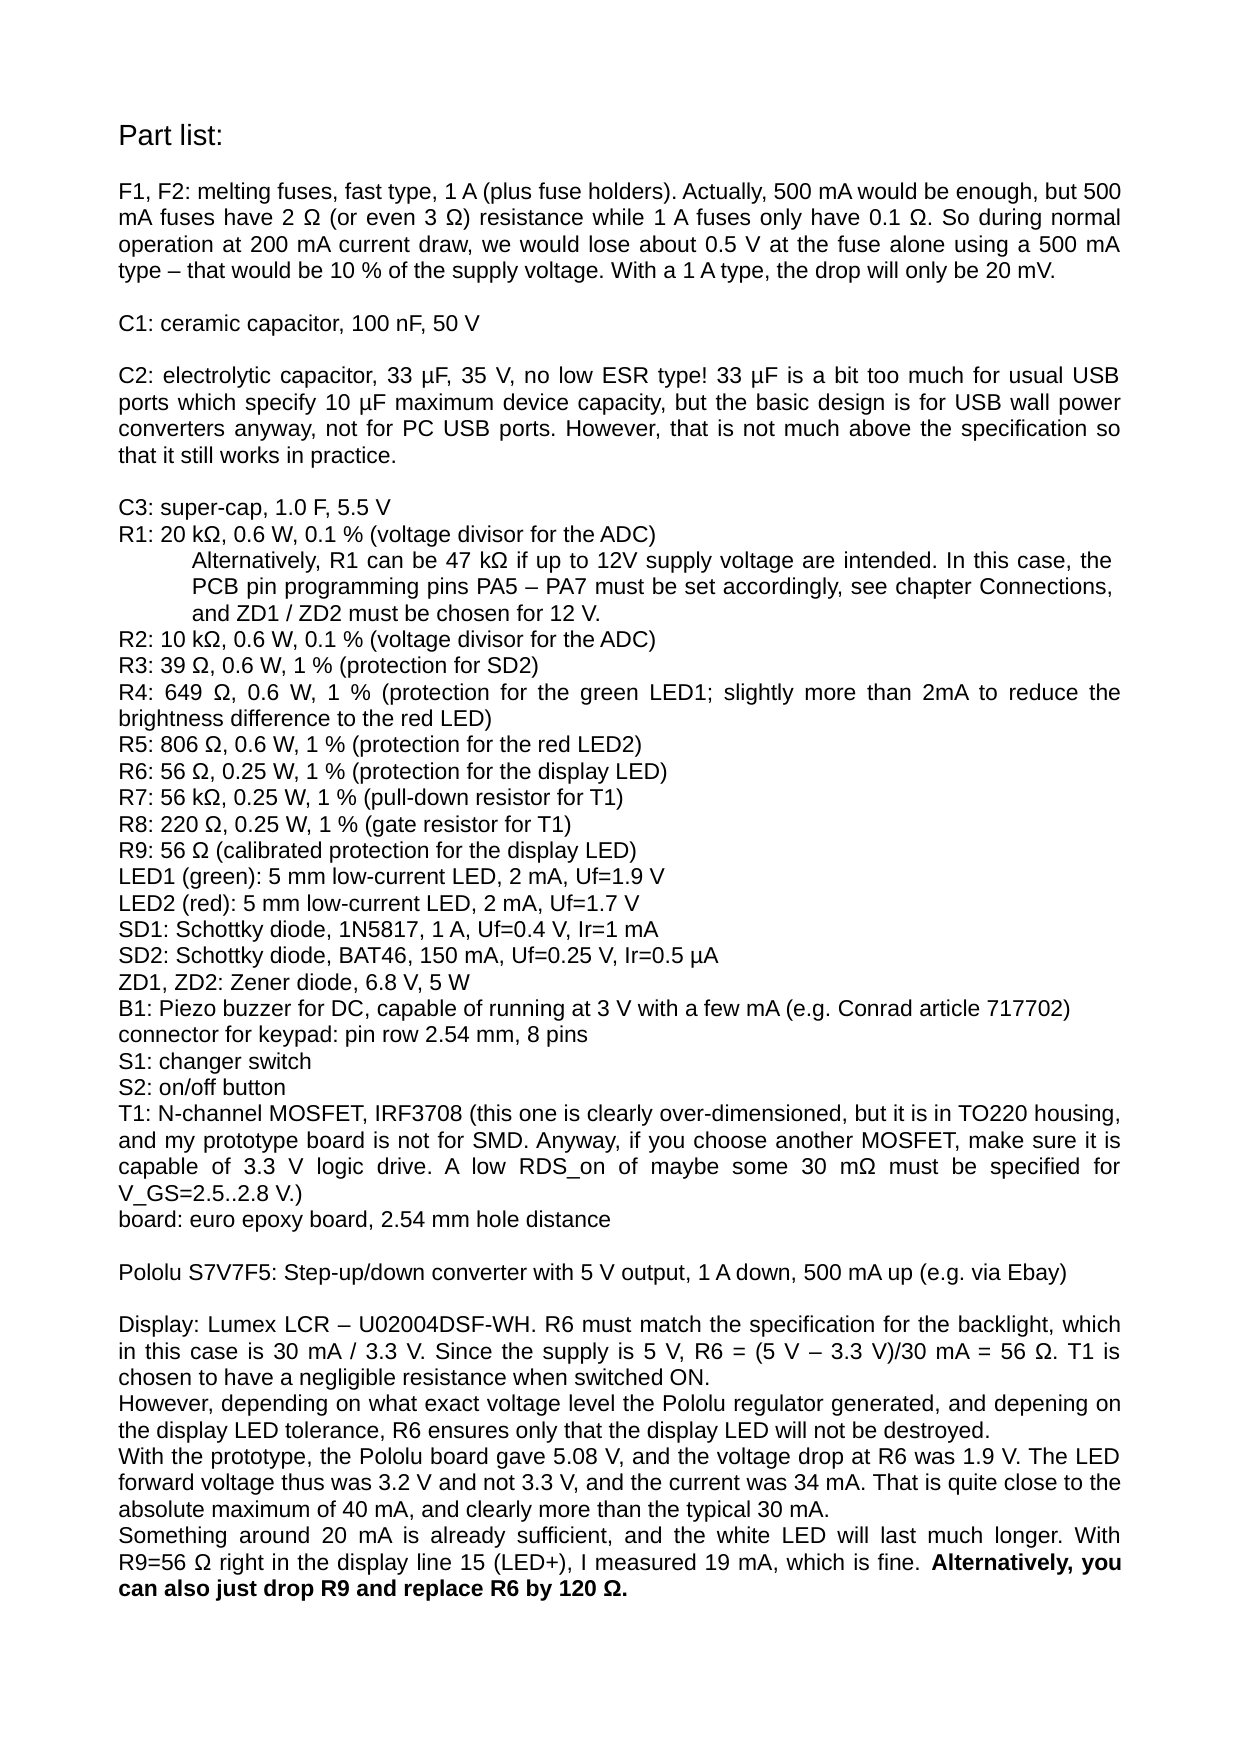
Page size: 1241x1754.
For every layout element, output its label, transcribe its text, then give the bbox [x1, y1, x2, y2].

text ZD1, ZD2: Zener diode, 6.8 V, 5 W [118, 969, 1122, 995]
text R9: 56 Ω (calibrated protection for the display LED) [118, 837, 1122, 863]
text S1: changer switch [118, 1048, 1122, 1074]
text Display: Lumex LCR – U02004DSF-WH. R6 must match the specification for the backlight, which in this case is 30 mA / 3.3 V. Since the supply is 5 V, R6 = (5 V – 3.3 V)/30 mA = 56 Ω. T1 is chosen to have a negligible resistance when switched ON. [118, 1311, 1122, 1390]
text Pololu S7V7F5: Step-up/down converter with 5 V output, 1 A down, 500 mA up (e.g. via Ebay) [118, 1258, 1122, 1285]
text C2: electrolytic capacitor, 33 µF, 35 V, no low ESR type! 33 µF is a bit too much for usual USB ports which specify 10 µF maximum device capacity, but the basic design is for USB wall power converters anyway, not for PC USB ports. However, that is not much above the specification so that it still works in practice. [118, 362, 1122, 468]
text R6: 56 Ω, 0.25 W, 1 % (protection for the display LED) [118, 758, 1122, 784]
text R3: 39 Ω, 0.6 W, 1 % (protection for SD2) [118, 652, 1122, 679]
text LED2 (red): 5 mm low-current LED, 2 mA, Uf=1.7 V [118, 889, 1122, 916]
text R1: 20 kΩ, 0.6 W, 0.1 % (voltage divisor for the ADC) [118, 521, 1122, 547]
text F1, F2: melting fuses, fast type, 1 A (plus fuse holders). Actually, 500 mA would be enough, but 500 mA fuses have 2 Ω (or even 3 Ω) resistance while 1 A fuses only have 0.1 Ω. So during normal operation at 200 mA current draw, we would lose about 0.5 V at the fuse alone using a 500 mA type – that would be 10 % of the supply voltage. With a 1 A type, the drop will only be 20 mV. [118, 178, 1122, 283]
text Alternatively, R1 can be 47 kΩ if up to 12V supply voltage are intended. In this case, the PCB pin programming pins PA5 – PA7 must be set accordingly, see chapter Connections, and ZD1 / ZD2 must be chosen for 12 V. [118, 547, 1122, 626]
text S2: on/off button [118, 1074, 1122, 1100]
text LED1 (green): 5 mm low-current LED, 2 mA, Uf=1.9 V [118, 863, 1122, 889]
text board: euro epoxy board, 2.54 mm hole distance [118, 1206, 1122, 1232]
text connector for keypad: pin row 2.54 mm, 8 pins [118, 1021, 1122, 1048]
text R4: 649 Ω, 0.6 W, 1 % (protection for the green LED1; slightly more than 2mA to reduce the brightness difference to the red LED) [118, 679, 1122, 731]
text R5: 806 Ω, 0.6 W, 1 % (protection for the red LED2) [118, 731, 1122, 758]
text R7: 56 kΩ, 0.25 W, 1 % (pull-down resistor for T1) [118, 784, 1122, 811]
text However, depending on what exact voltage level the Pololu regulator generated, and depening on the display LED tolerance, R6 ensures only that the display LED will not be destroyed. [118, 1390, 1122, 1443]
text B1: Piezo buzzer for DC, capable of running at 3 V with a few mA (e.g. Conrad article 717702) [118, 995, 1122, 1021]
text R2: 10 kΩ, 0.6 W, 0.1 % (voltage divisor for the ADC) [118, 626, 1122, 652]
text C3: super-cap, 1.0 F, 5.5 V [118, 494, 1122, 521]
text SD2: Schottky diode, BAT46, 150 mA, Uf=0.25 V, Ir=0.5 µA [118, 942, 1122, 969]
text SD1: Schottky diode, 1N5817, 1 A, Uf=0.4 V, Ir=1 mA [118, 916, 1122, 942]
text With the prototype, the Pololu board gave 5.08 V, and the voltage drop at R6 was 1.9 V. The LED forward voltage thus was 3.2 V and not 3.3 V, and the current was 34 mA. That is quite close to the absolute maximum of 40 mA, and clearly more than the typical 30 mA. [118, 1443, 1122, 1522]
text R8: 220 Ω, 0.25 W, 1 % (gate resistor for T1) [118, 811, 1122, 837]
text Part list: [118, 118, 1122, 152]
text Something around 20 mA is already sufficient, and the white LED will last much longer. With R9=56 Ω right in the display line 15 (LED+), I measured 19 mA, which is fine. Alternatively, you can also just drop R9 and replace R6 by 120 Ω. [118, 1522, 1122, 1601]
text T1: N-channel MOSFET, IRF3708 (this one is clearly over-dimensioned, but it is in TO220 housing, and my prototype board is not for SMD. Anyway, if you choose another MOSFET, make sure it is capable of 3.3 V logic drive. A low RDS_on of maybe some 30 mΩ must be specified for V_GS=2.5..2.8 V.) [118, 1100, 1122, 1206]
text C1: ceramic capacitor, 100 nF, 50 V [118, 310, 1122, 336]
